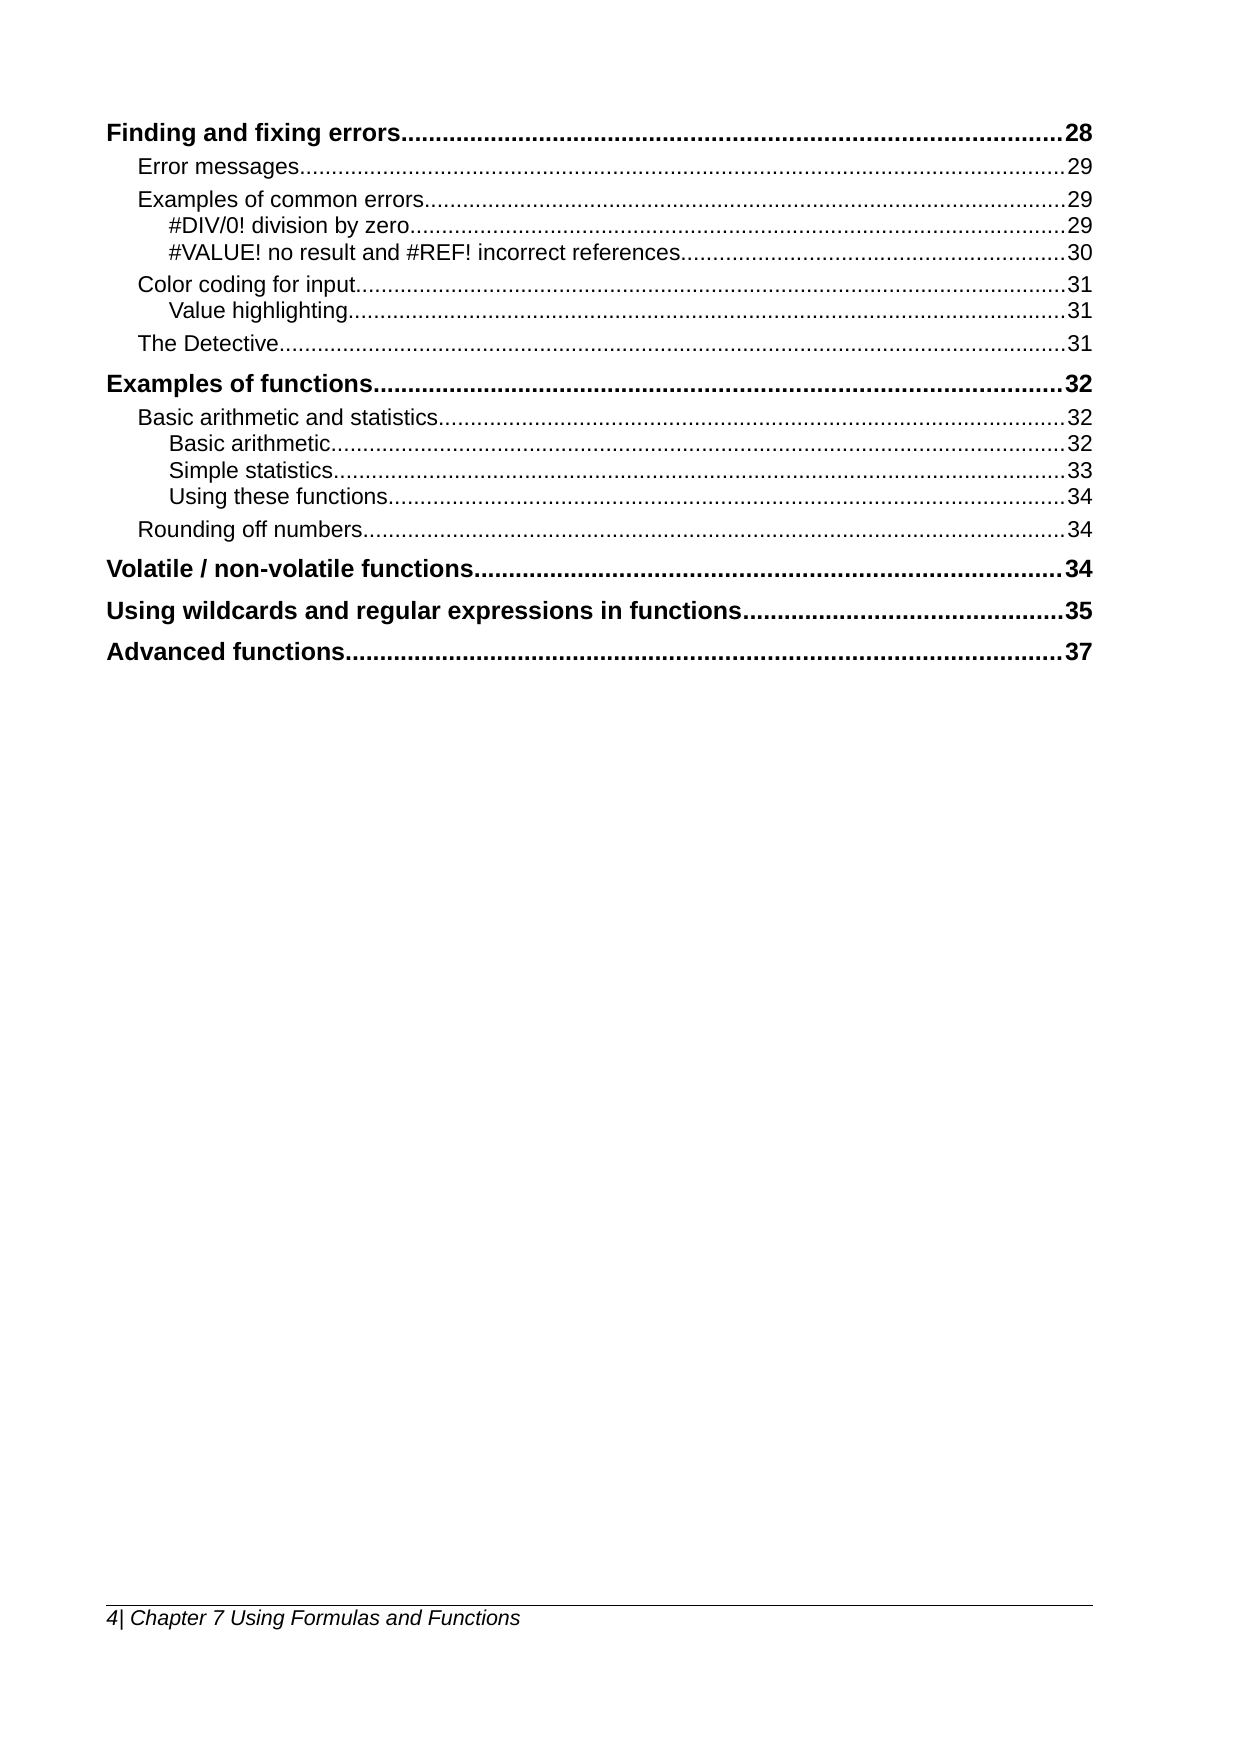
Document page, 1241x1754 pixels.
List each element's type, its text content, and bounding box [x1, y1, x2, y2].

text Volatile / non-volatile functions 34 [106, 554, 1093, 583]
text #VALUE! no result and #REF! incorrect references 30 [169, 238, 1093, 265]
text Error messages 29 [137, 153, 1093, 179]
text Color coding for input 31 [137, 271, 1093, 297]
text Using these functions 34 [169, 483, 1093, 509]
text Simple statistics 33 [169, 457, 1093, 483]
text Advanced functions 37 [106, 637, 1093, 666]
text The Detective 31 [137, 330, 1093, 356]
text #DIV/0! division by zero 29 [169, 212, 1093, 238]
text Examples of functions 32 [106, 369, 1093, 398]
text Examples of common errors 29 [137, 186, 1093, 212]
text Basic arithmetic and statistics 32 [137, 404, 1093, 430]
text Basic arithmetic 32 [169, 430, 1093, 457]
text Value highlighting 31 [169, 297, 1093, 324]
text Finding and fixing errors 28 [106, 118, 1093, 147]
text Rounding off numbers 34 [137, 516, 1093, 542]
text Using wildcards and regular expressions in functions 35 [106, 596, 1093, 624]
